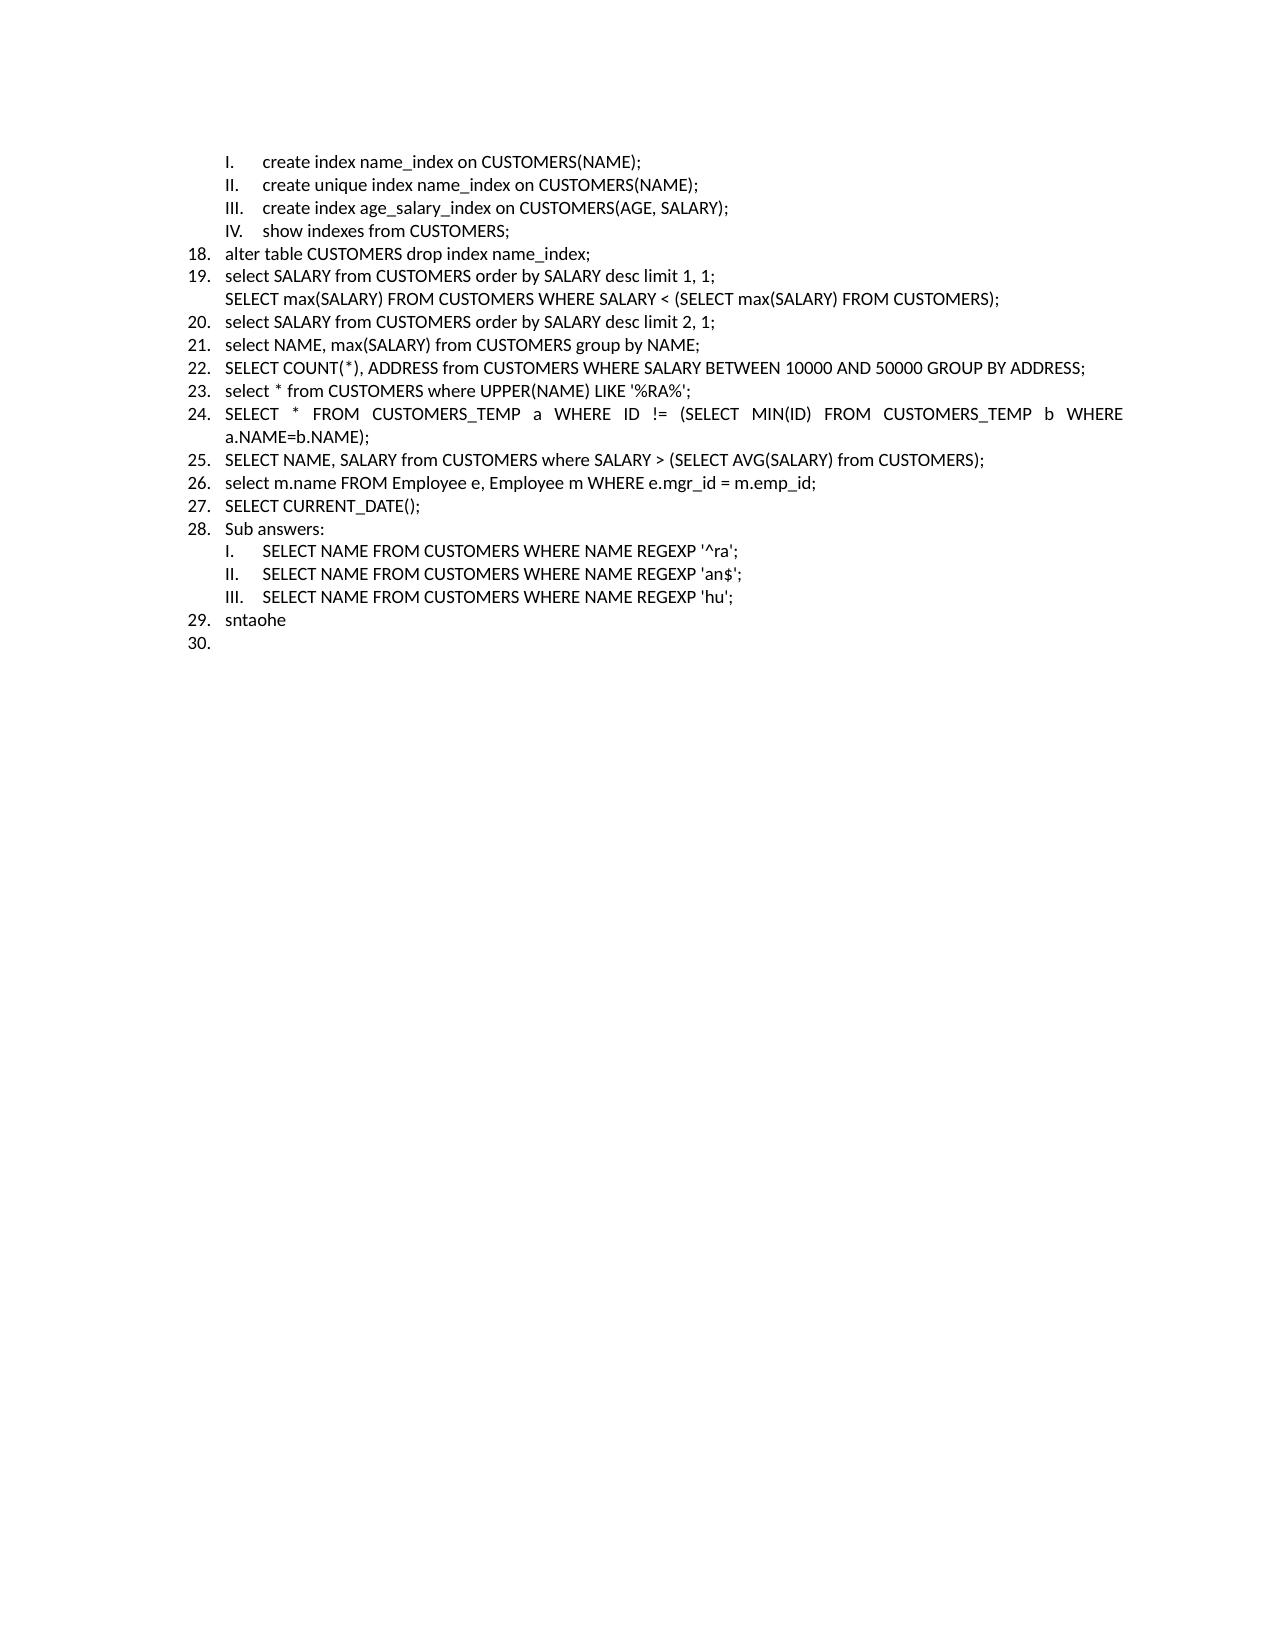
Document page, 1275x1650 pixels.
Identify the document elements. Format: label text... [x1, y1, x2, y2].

list SELECT NAME, SALARY from CUSTOMERS where SALARY > (SELECT AVG(SALARY) from CUSTOMERS); [187, 448, 1125, 471]
list create index age_salary_index on CUSTOMERS(AGE, SALARY); [225, 196, 1125, 219]
list create index name_index on CUSTOMERS(NAME); [225, 150, 1125, 173]
list alter table CUSTOMERS drop index name_index; [187, 242, 1125, 264]
list Sub answers: [187, 517, 1125, 539]
list create unique index name_index on CUSTOMERS(NAME); [225, 173, 1125, 196]
list SELECT NAME FROM CUSTOMERS WHERE NAME REGEXP '^ra'; [225, 539, 1125, 562]
list select m.name FROM Employee e, Employee m WHERE e.mgr_id = m.emp_id; [187, 471, 1125, 494]
list select * from CUSTOMERS where UPPER(NAME) LIKE '%RA%'; [187, 379, 1125, 402]
list select SALARY from CUSTOMERS order by SALARY desc limit 2, 1; [187, 310, 1125, 333]
list SELECT COUNT(*), ADDRESS from CUSTOMERS WHERE SALARY BETWEEN 10000 AND 50000 GROUP BY ADDRESS; [187, 356, 1125, 379]
list SELECT max(SALARY) FROM CUSTOMERS WHERE SALARY < (SELECT max(SALARY) FROM CUSTOMERS); [187, 287, 1125, 310]
list show indexes from CUSTOMERS; [225, 219, 1125, 242]
list SELECT CURRENT_DATE(); [187, 494, 1125, 517]
list SELECT NAME FROM CUSTOMERS WHERE NAME REGEXP 'an$'; [225, 562, 1125, 585]
list SELECT * FROM CUSTOMERS_TEMP a WHERE ID != (SELECT MIN(ID) FROM CUSTOMERS_TEMP b WHERE a.NAME=b.NAME); [187, 402, 1125, 448]
list select NAME, max(SALARY) from CUSTOMERS group by NAME; [187, 333, 1125, 356]
list sntaohe [187, 608, 1125, 631]
list SELECT NAME FROM CUSTOMERS WHERE NAME REGEXP 'hu'; [225, 585, 1125, 608]
list select SALARY from CUSTOMERS order by SALARY desc limit 1, 1; [187, 264, 1125, 287]
